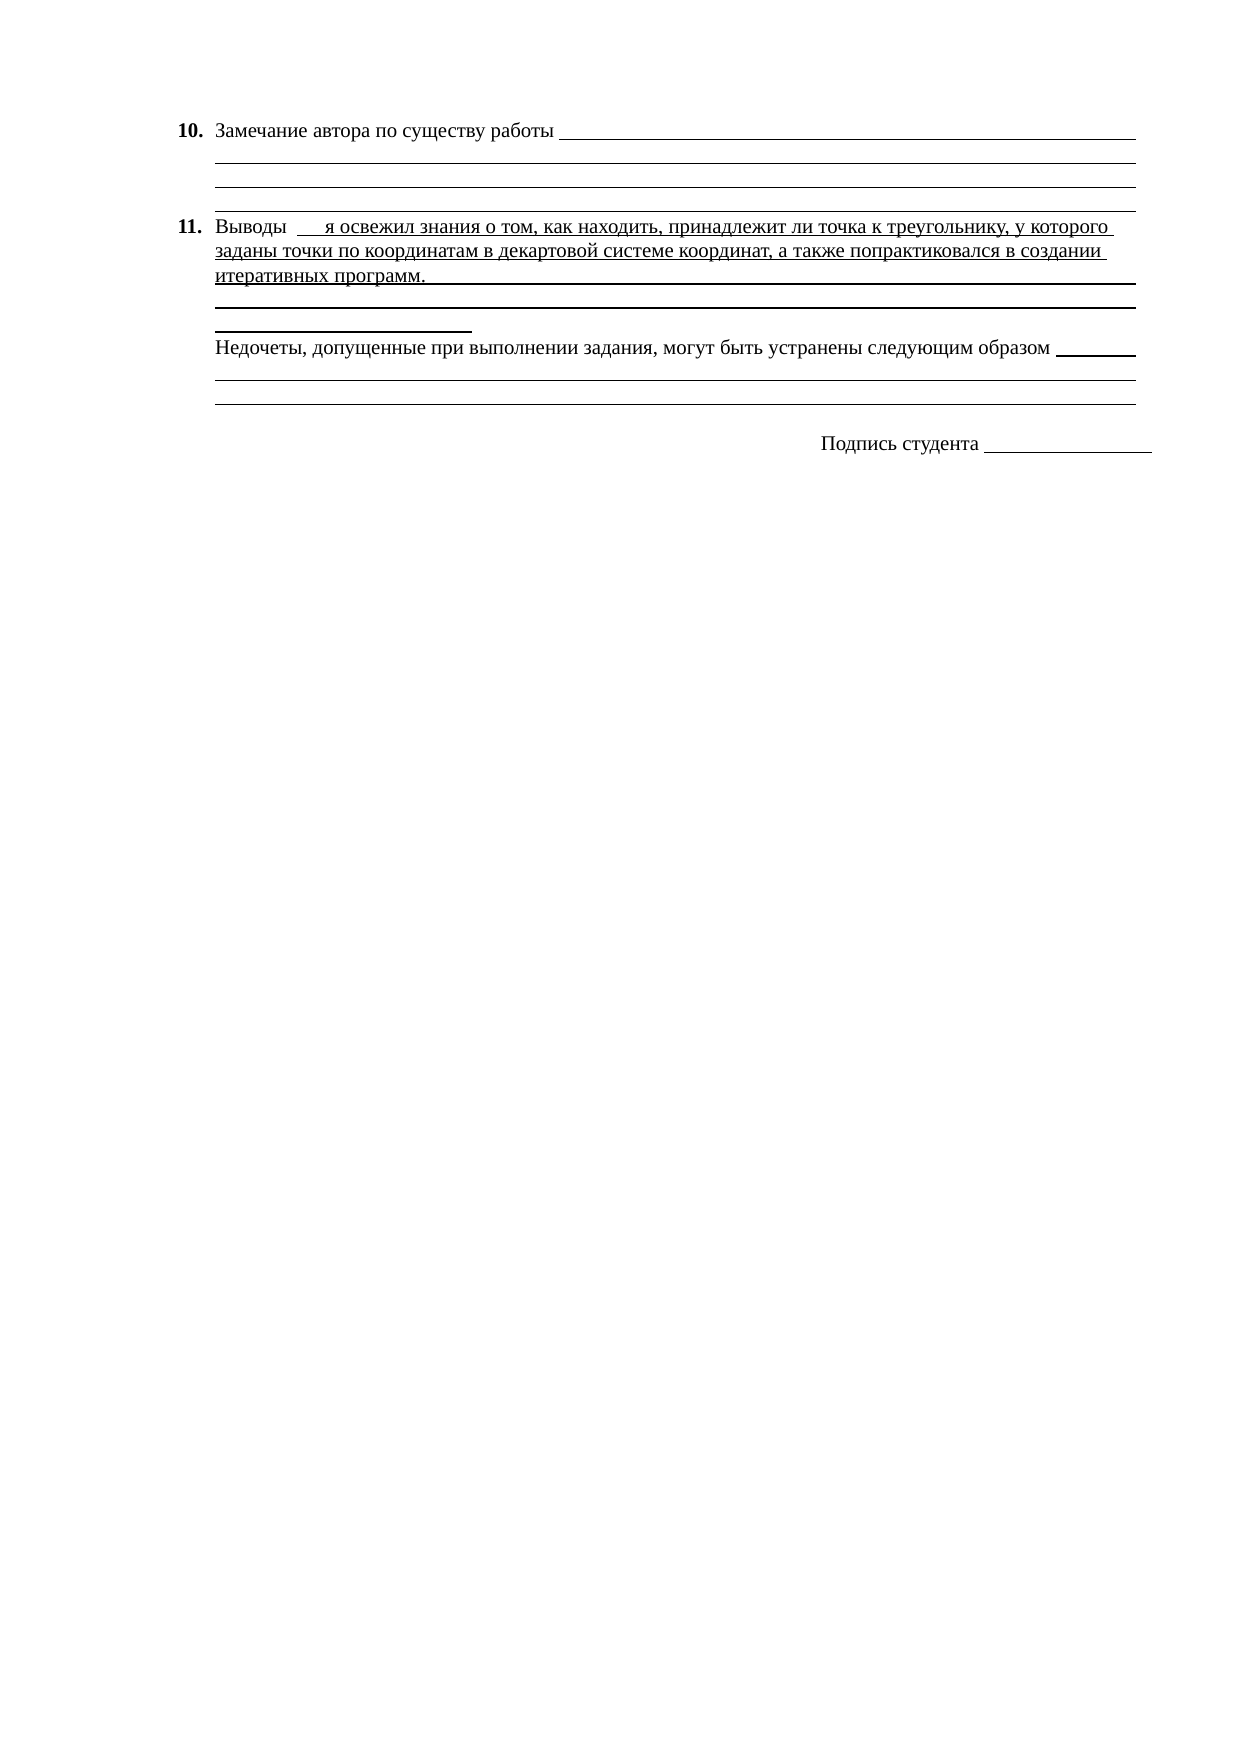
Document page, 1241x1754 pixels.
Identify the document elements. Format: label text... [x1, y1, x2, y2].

text Недочеты, допущенные при выполнении задания, могут быть устранены следующим образом [215, 335, 1152, 407]
list Выводы я освежил знания о том, как находить, принадлежит ли точка к треугольнику, у которого заданы точки по координатам в декартовой системе координат, а также попрактиковался в создании итеративных программ. [177, 214, 1152, 335]
list Замечание автора по существу работы [177, 118, 1152, 214]
text Подпись студента [215, 431, 1152, 455]
